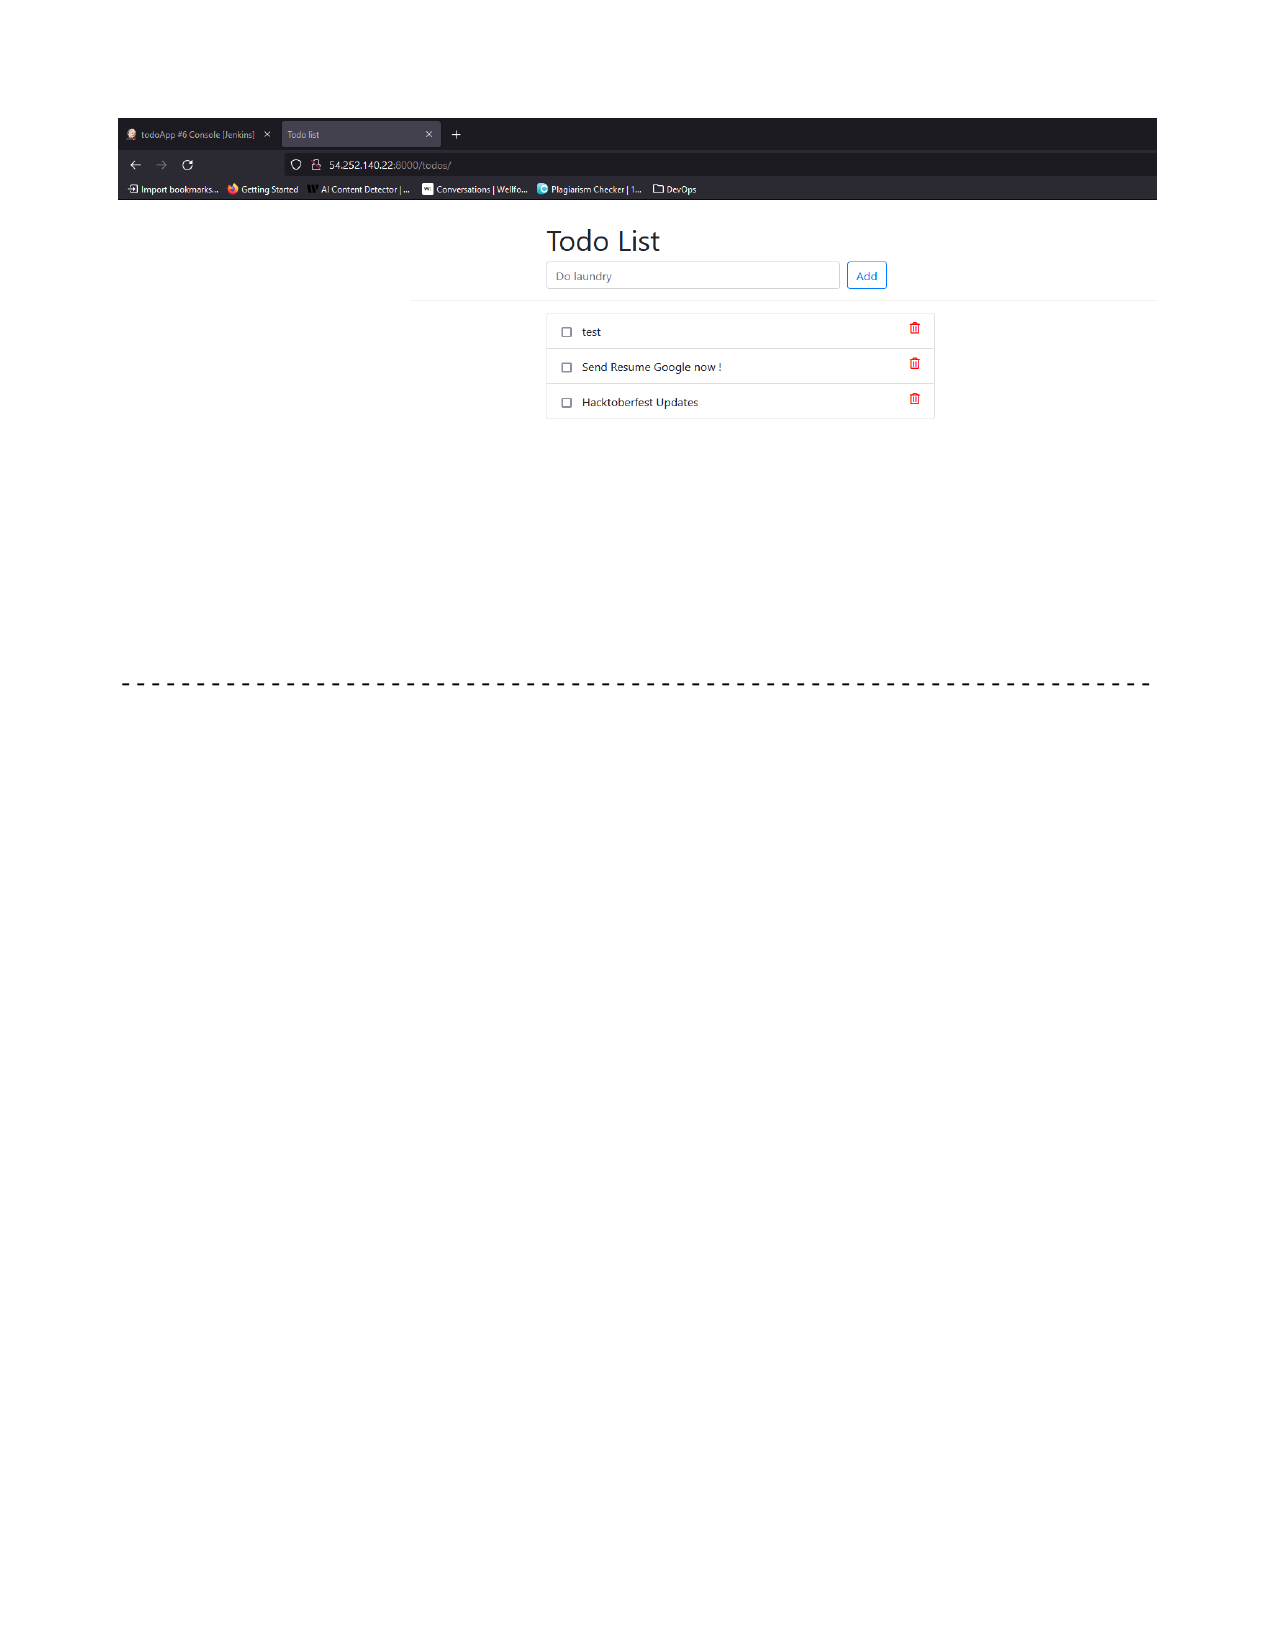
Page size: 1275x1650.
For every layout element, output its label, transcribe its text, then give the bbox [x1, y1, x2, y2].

picture [118, 118, 1157, 478]
text --------------------------------------------------------------------- [118, 671, 1157, 699]
